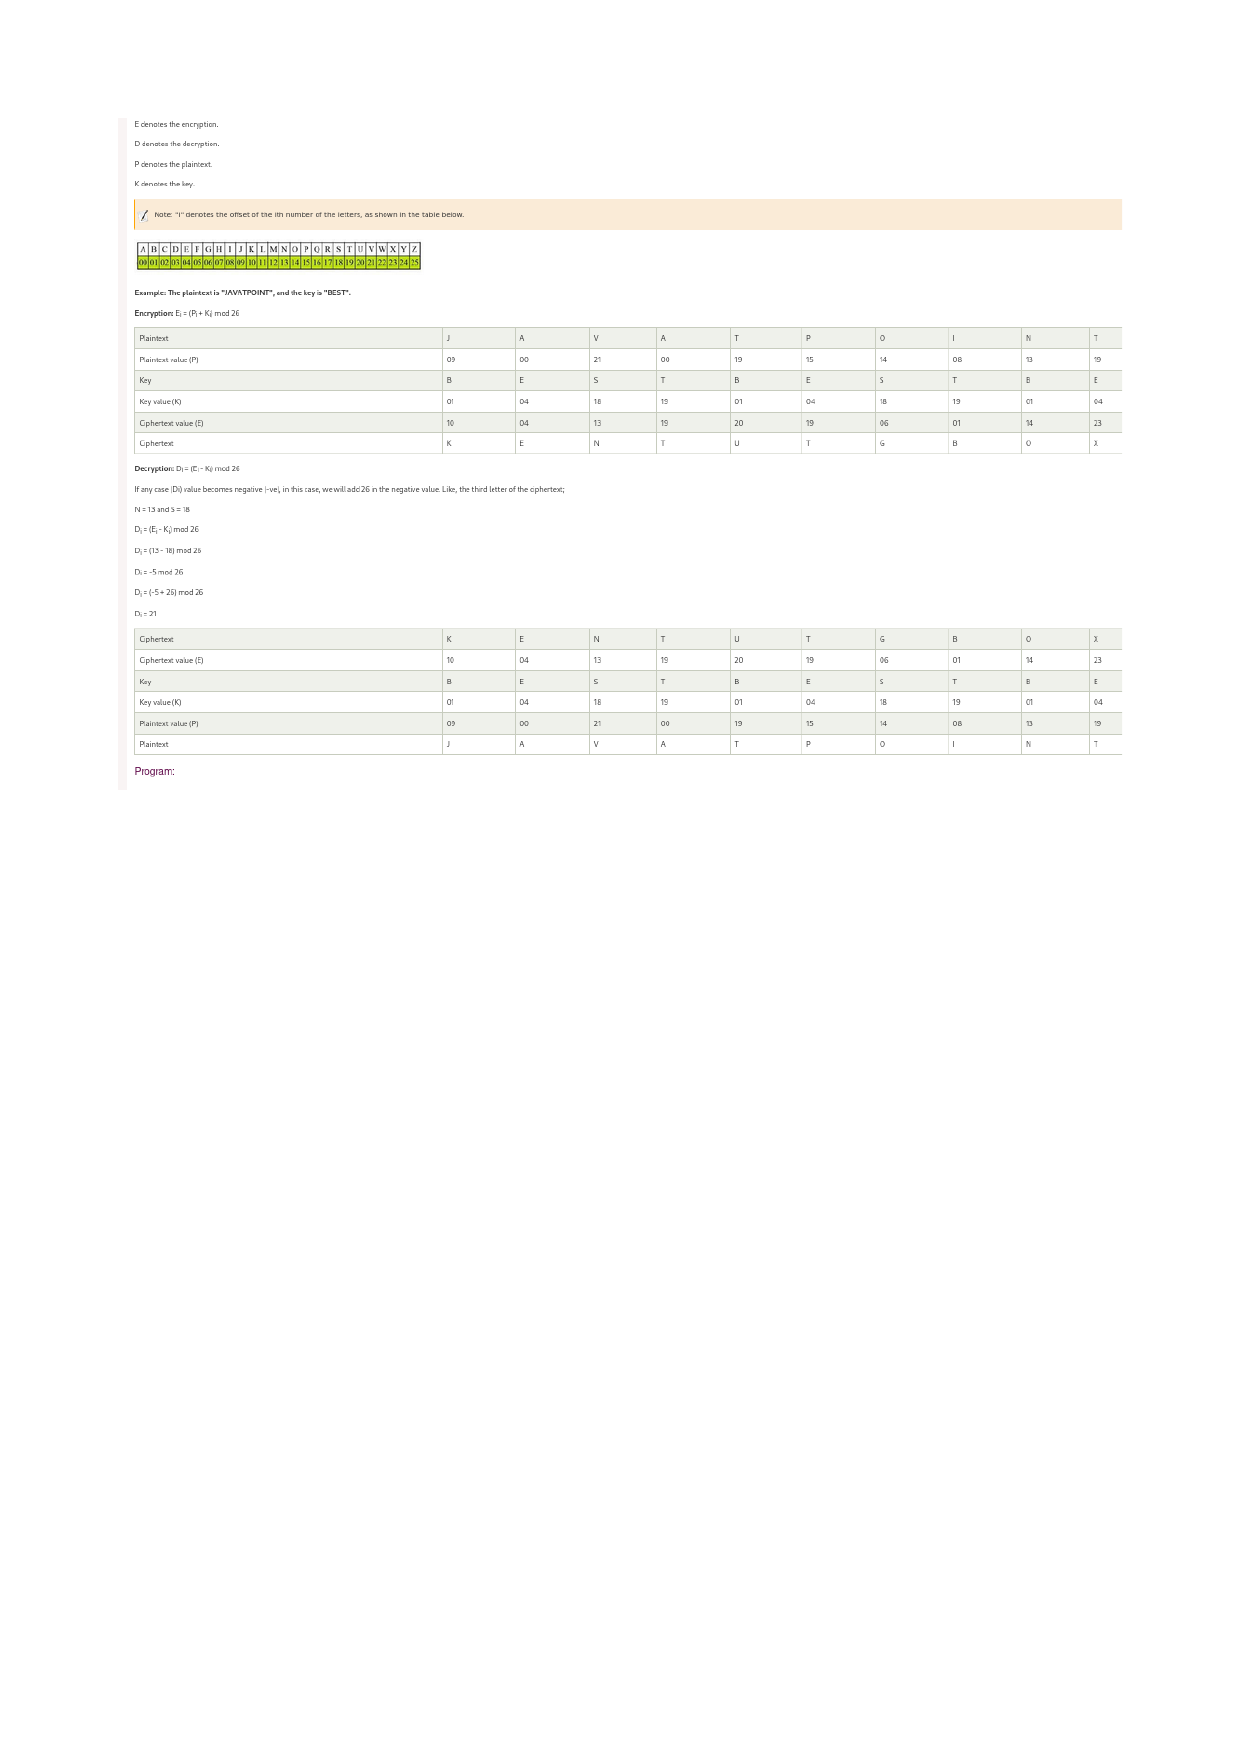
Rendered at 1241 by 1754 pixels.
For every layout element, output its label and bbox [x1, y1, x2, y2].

picture [118, 118, 1123, 790]
